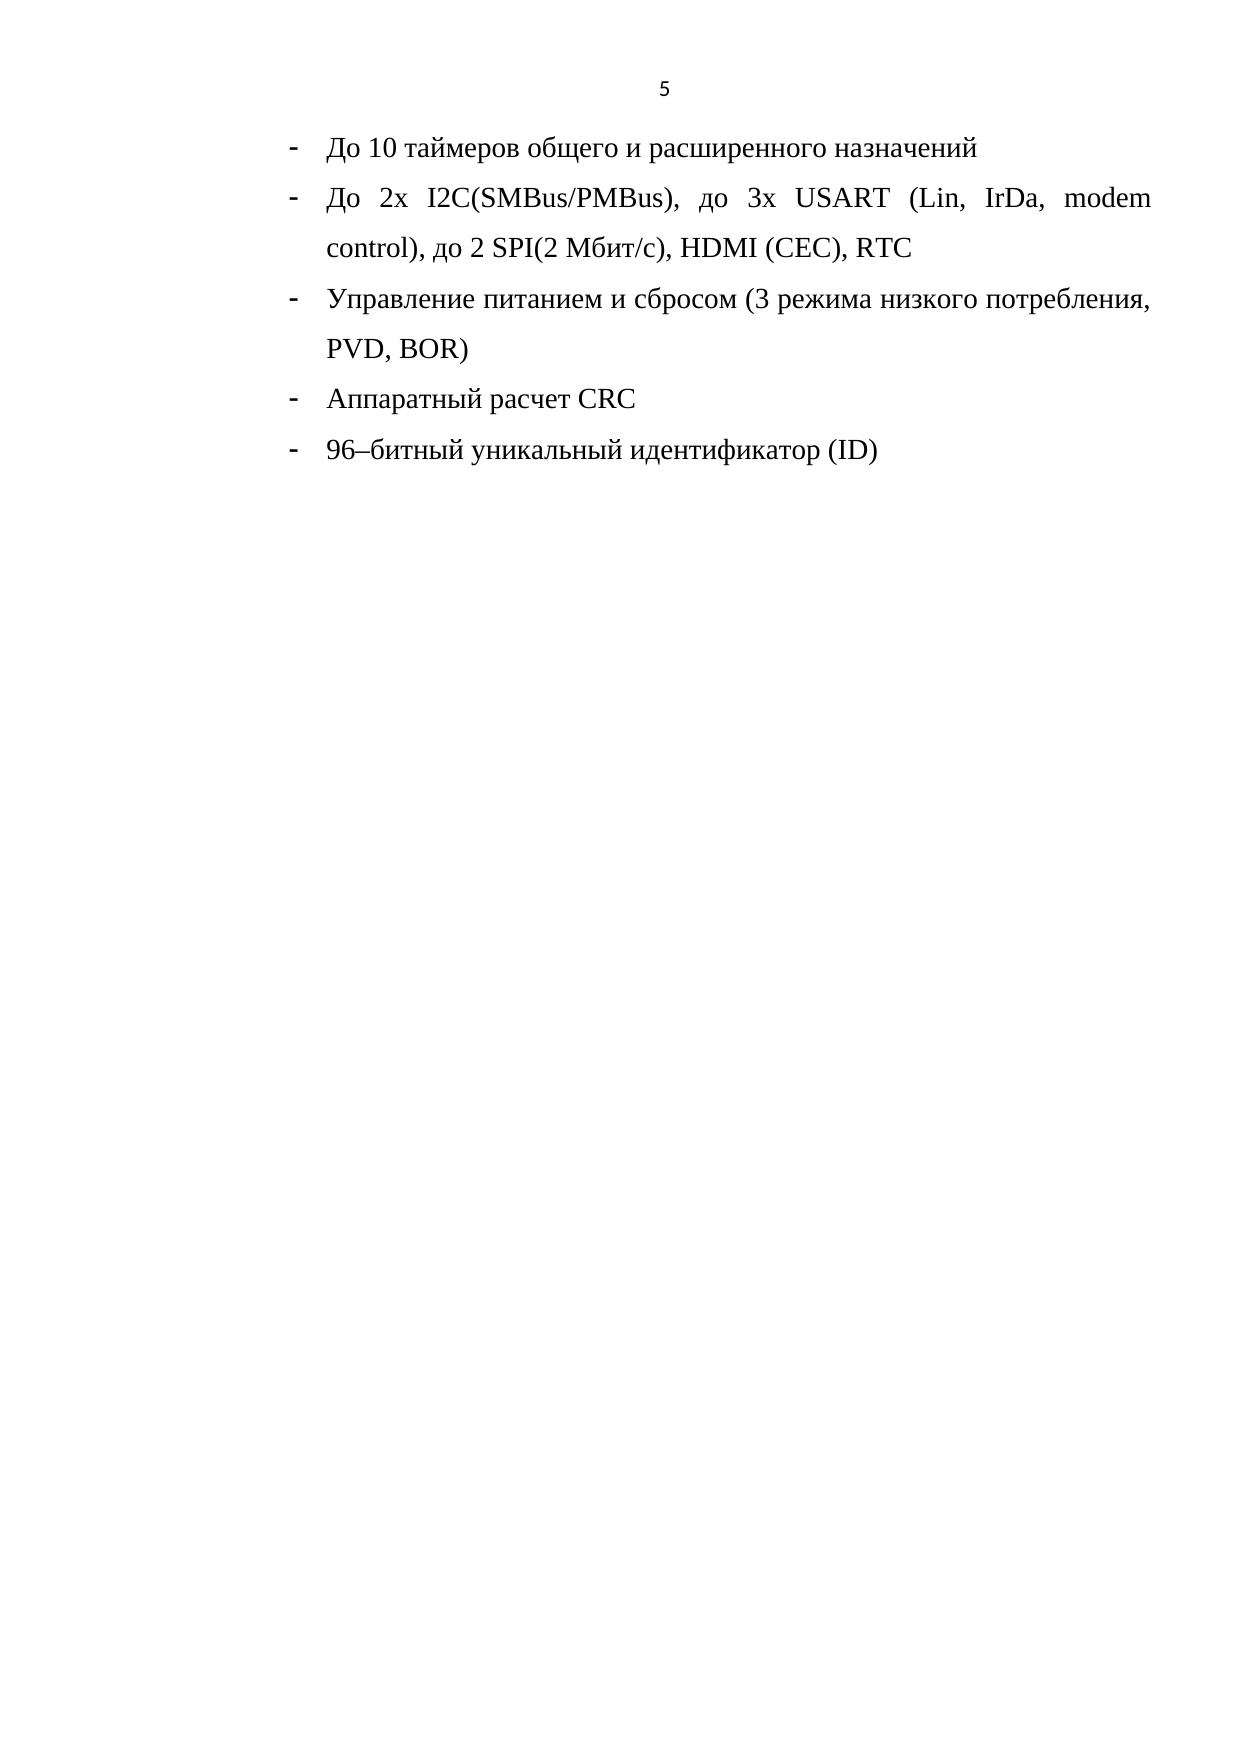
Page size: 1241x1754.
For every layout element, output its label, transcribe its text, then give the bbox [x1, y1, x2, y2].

list До 2х I2C(SMBus/PMBus), до 3х USART (Lin, IrDa, modem control), до 2 SPI(2 Мбит/с), HDMI (CEC), RTC [288, 180, 1152, 264]
list 96–битный уникальный идентификатор (ID) [288, 432, 1152, 466]
list До 10 таймеров общего и расширенного назначений [288, 130, 1152, 163]
list Управление питанием и сбросом (3 режима низкого потребления, PVD, BOR) [288, 281, 1152, 365]
list Аппаратный расчет CRC [288, 382, 1152, 415]
